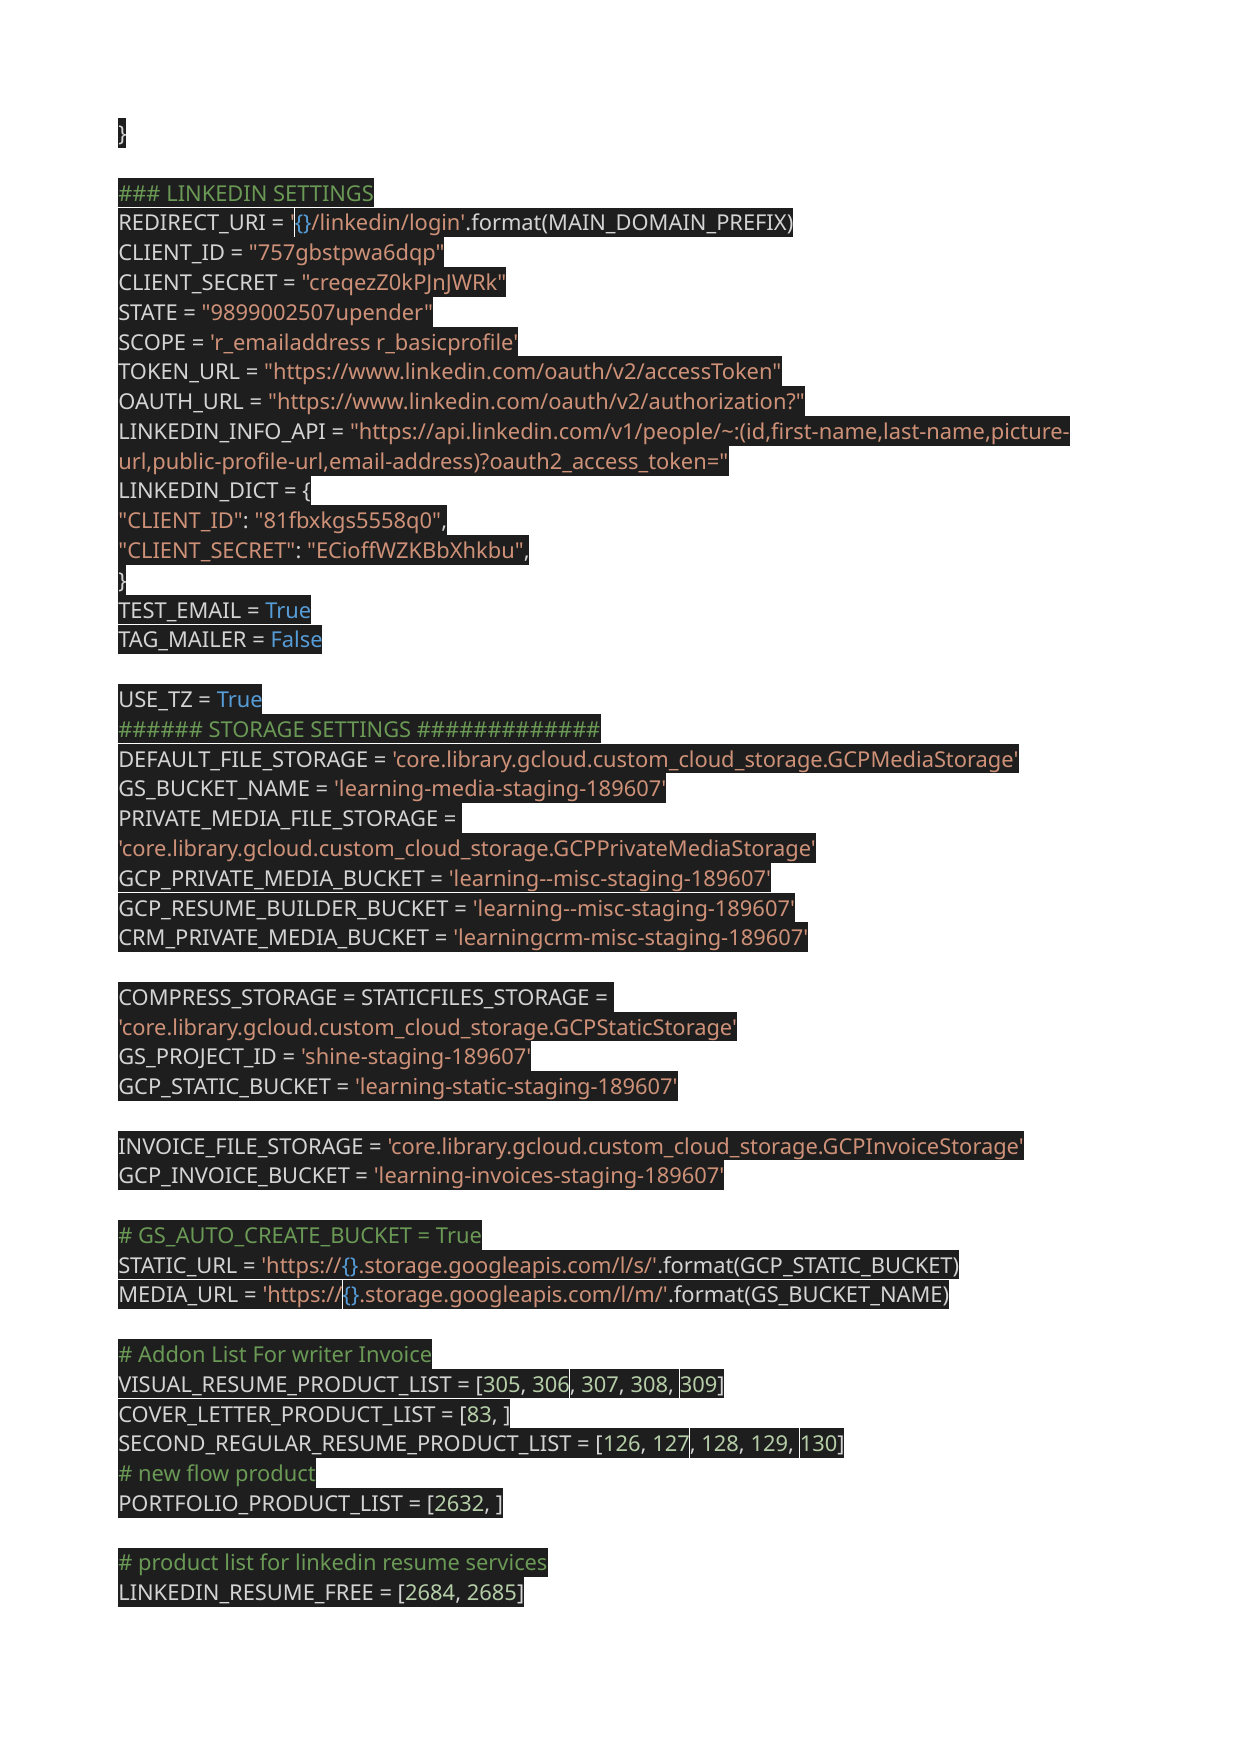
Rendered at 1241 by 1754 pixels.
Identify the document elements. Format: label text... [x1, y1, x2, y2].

text CLIENT_SECRET = "creqezZ0kPJnJWRk" [118, 267, 1122, 297]
text VISUAL_RESUME_PRODUCT_LIST = [305, 306, 307, 308, 309] [118, 1369, 1122, 1398]
text CLIENT_ID = "757gbstpwa6dqp" [118, 237, 1122, 267]
text # new flow product [118, 1458, 1122, 1488]
text ###### STORAGE SETTINGS ############# [118, 714, 1122, 743]
text USE_TZ = True [118, 684, 1122, 714]
text SCOPE = 'r_emailaddress r_basicprofile' [118, 327, 1122, 356]
text DEFAULT_FILE_STORAGE = 'core.library.gcloud.custom_cloud_storage.GCPMediaStorage' [118, 743, 1122, 773]
text INVOICE_FILE_STORAGE = 'core.library.gcloud.custom_cloud_storage.GCPInvoiceStorage' [118, 1131, 1122, 1160]
text TEST_EMAIL = True [118, 595, 1122, 624]
text GCP_INVOICE_BUCKET = 'learning-invoices-staging-189607' [118, 1160, 1122, 1190]
text PORTFOLIO_PRODUCT_LIST = [2632, ] [118, 1488, 1122, 1518]
text PRIVATE_MEDIA_FILE_STORAGE = 'core.library.gcloud.custom_cloud_storage.GCPPrivateMediaStorage' [118, 803, 1122, 863]
text LINKEDIN_RESUME_FREE = [2684, 2685] [118, 1577, 1122, 1607]
text STATIC_URL = 'https://{}.storage.googleapis.com/l/s/'.format(GCP_STATIC_BUCKET) [118, 1250, 1122, 1279]
text # product list for linkedin resume services [118, 1547, 1122, 1577]
text # Addon List For writer Invoice [118, 1339, 1122, 1369]
text GCP_PRIVATE_MEDIA_BUCKET = 'learning--misc-staging-189607' [118, 863, 1122, 892]
text GCP_RESUME_BUILDER_BUCKET = 'learning--misc-staging-189607' [118, 892, 1122, 922]
text } [118, 118, 1122, 148]
text } [118, 565, 1122, 595]
text MEDIA_URL = 'https://{}.storage.googleapis.com/l/m/'.format(GS_BUCKET_NAME) [118, 1279, 1122, 1309]
text "CLIENT_ID": "81fbxkgs5558q0", [118, 505, 1122, 535]
text "CLIENT_SECRET": "ECioffWZKBbXhkbu", [118, 535, 1122, 565]
text ### LINKEDIN SETTINGS [118, 178, 1122, 207]
text GS_BUCKET_NAME = 'learning-media-staging-189607' [118, 773, 1122, 803]
text GCP_STATIC_BUCKET = 'learning-static-staging-189607' [118, 1071, 1122, 1101]
text TOKEN_URL = "https://www.linkedin.com/oauth/v2/accessToken" [118, 356, 1122, 386]
text LINKEDIN_INFO_API = "https://api.linkedin.com/v1/people/~:(id,first-name,last-name,picture-url,public-profile-url,email-address)?oauth2_access_token=" [118, 416, 1122, 476]
text CRM_PRIVATE_MEDIA_BUCKET = 'learningcrm-misc-staging-189607' [118, 922, 1122, 952]
text STATE = "9899002507upender" [118, 297, 1122, 327]
text COMPRESS_STORAGE = STATICFILES_STORAGE = 'core.library.gcloud.custom_cloud_storage.GCPStaticStorage' [118, 982, 1122, 1041]
text LINKEDIN_DICT = { [118, 476, 1122, 505]
text TAG_MAILER = False [118, 624, 1122, 654]
text COVER_LETTER_PRODUCT_LIST = [83, ] [118, 1398, 1122, 1428]
text # GS_AUTO_CREATE_BUCKET = True [118, 1220, 1122, 1250]
text REDIRECT_URI = '{}/linkedin/login'.format(MAIN_DOMAIN_PREFIX) [118, 207, 1122, 237]
text GS_PROJECT_ID = 'shine-staging-189607' [118, 1041, 1122, 1071]
text SECOND_REGULAR_RESUME_PRODUCT_LIST = [126, 127, 128, 129, 130] [118, 1428, 1122, 1458]
text OAUTH_URL = "https://www.linkedin.com/oauth/v2/authorization?" [118, 386, 1122, 416]
